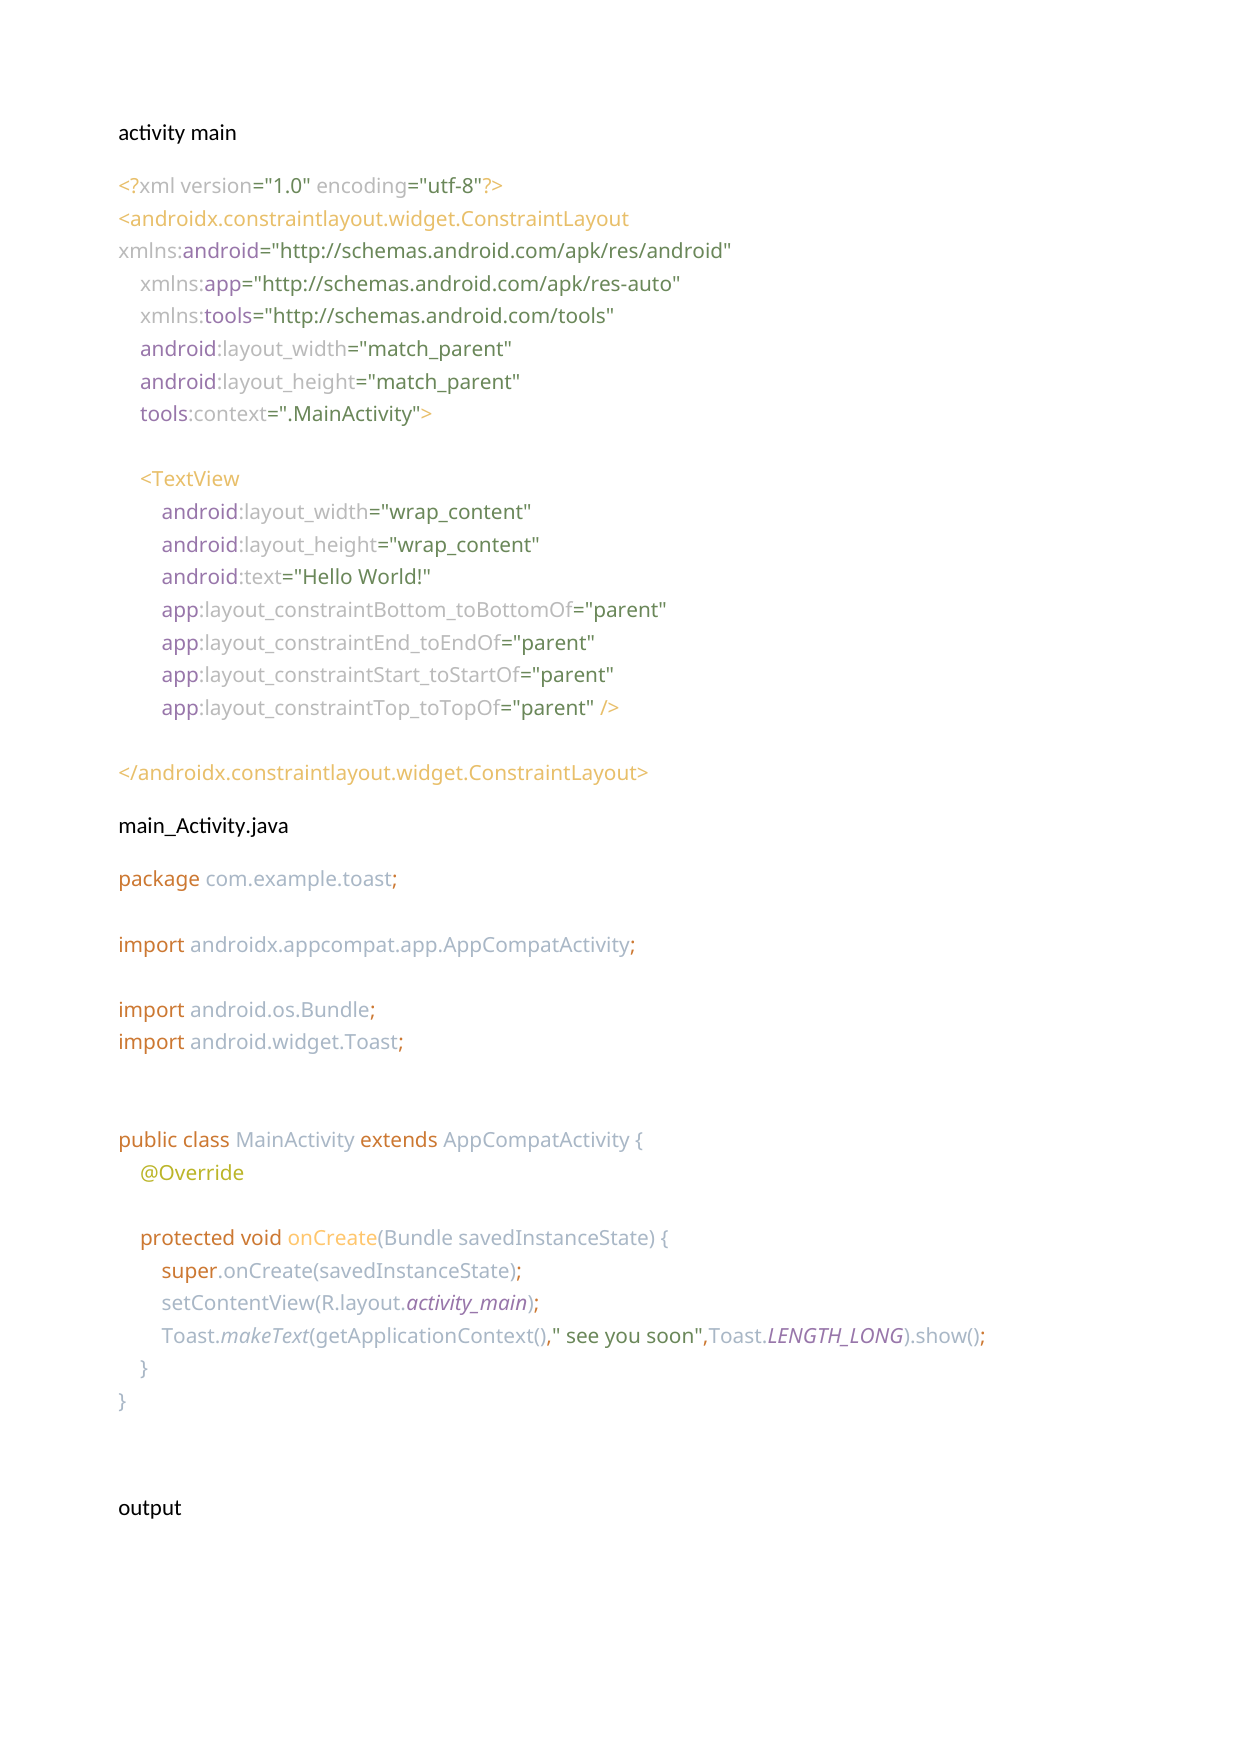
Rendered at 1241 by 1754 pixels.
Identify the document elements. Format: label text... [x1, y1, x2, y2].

text activity main [118, 118, 1122, 146]
text main_Activity.java [118, 811, 1122, 839]
text output [118, 1493, 1122, 1521]
text package com.example.toast; import androidx.appcompat.app.AppCompatActivity; import android.os.Bundle; import android.widget.Toast; public class MainActivity extends AppCompatActivity { @Override protected void onCreate(Bundle savedInstanceState) { super.onCreate(savedInstanceState); setContentView(R.layout.activity_main); Toast.makeText(getApplicationContext()," see you soon",Toast.LENGTH_LONG).show(); } } [118, 864, 1122, 1414]
text <?xml version="1.0" encoding="utf-8"?> <androidx.constraintlayout.widget.ConstraintLayout xmlns:android="http://schemas.android.com/apk/res/android" xmlns:app="http://schemas.android.com/apk/res-auto" xmlns:tools="http://schemas.android.com/tools" android:layout_width="match_parent" android:layout_height="match_parent" tools:context=".MainActivity"> <TextView android:layout_width="wrap_content" android:layout_height="wrap_content" android:text="Hello World!" app:layout_constraintBottom_toBottomOf="parent" app:layout_constraintEnd_toEndOf="parent" app:layout_constraintStart_toStartOf="parent" app:layout_constraintTop_toTopOf="parent" /> </androidx.constraintlayout.widget.ConstraintLayout> [118, 171, 1122, 786]
